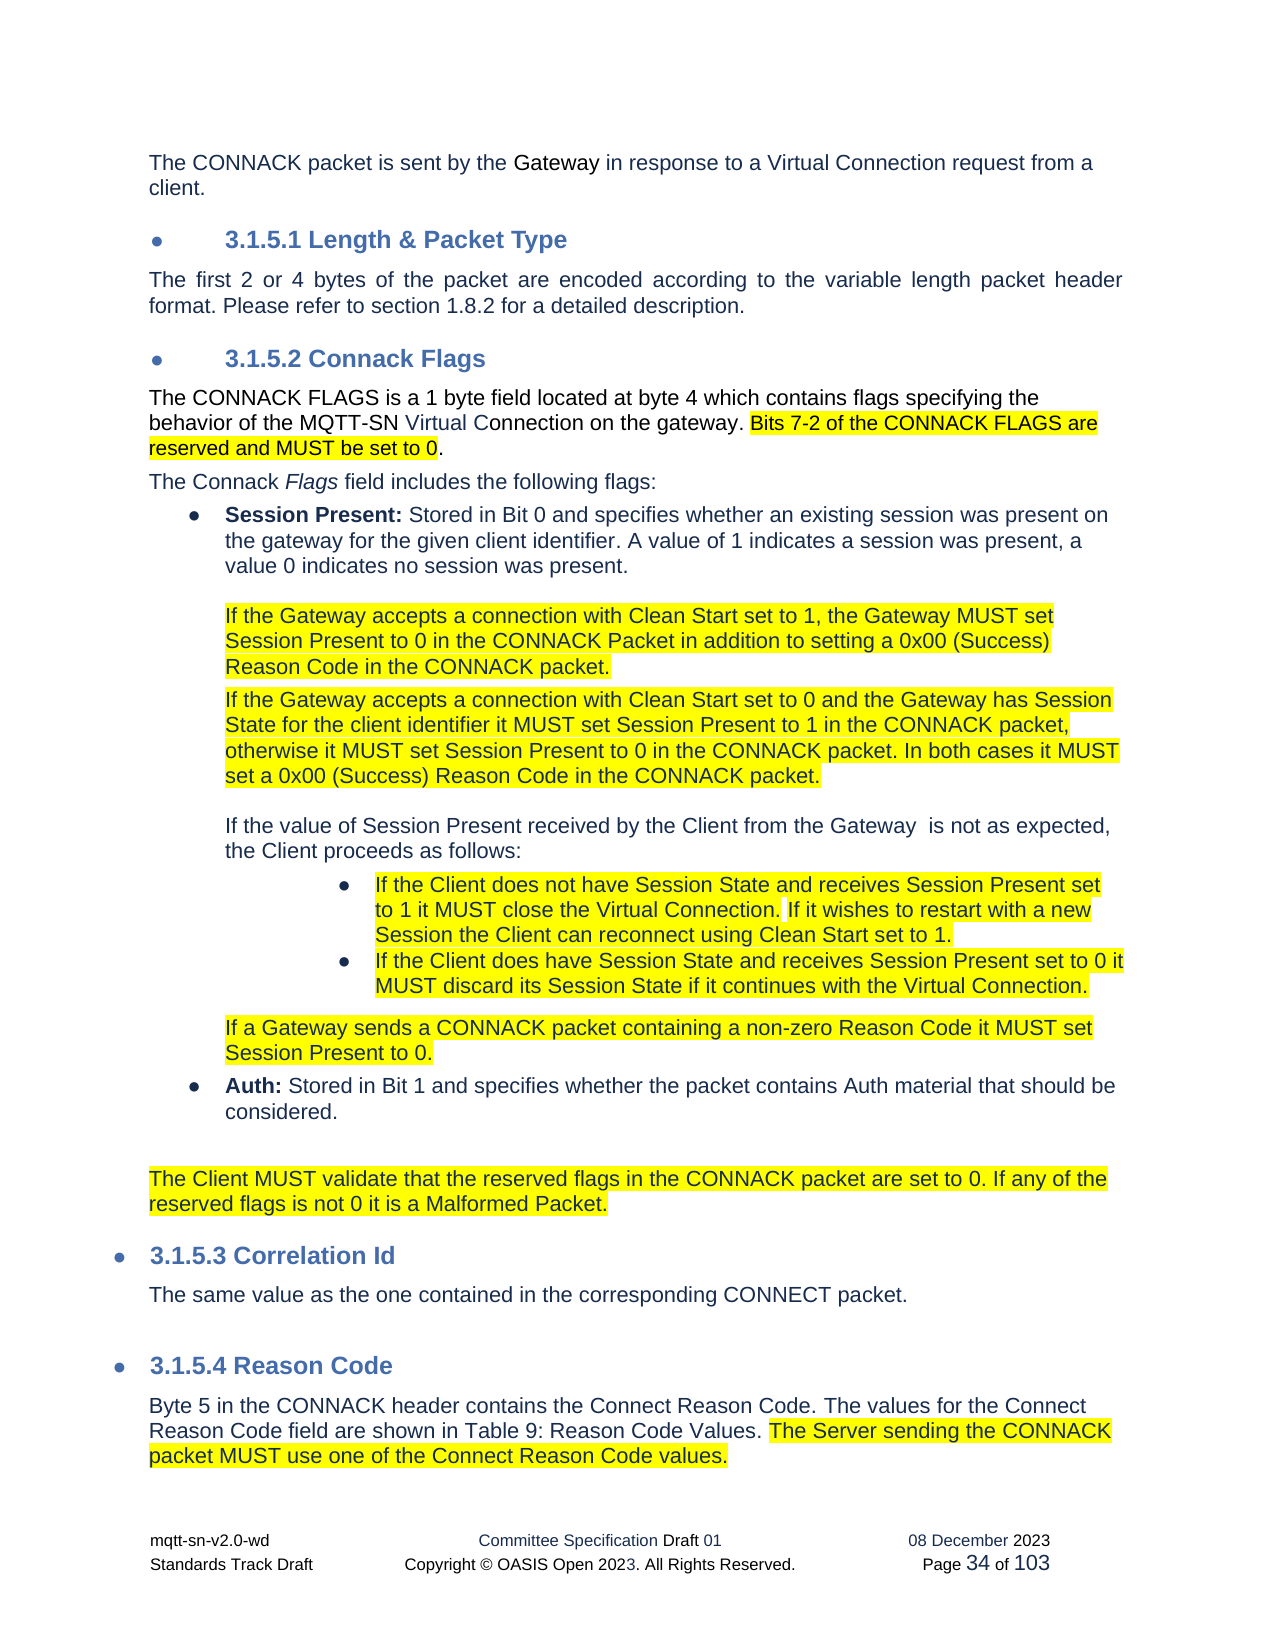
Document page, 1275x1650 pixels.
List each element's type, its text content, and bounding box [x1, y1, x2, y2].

text The same value as the one contained in the corresponding CONNECT packet. [148, 1282, 1124, 1307]
subtitle 3.1.5.2 Connack Flags [150, 343, 1124, 372]
subtitle 3.1.5.3 Correlation Id [112, 1241, 1124, 1270]
text The CONNACK FLAGS is a 1 byte field located at byte 4 which contains flags specifying the behavior of the MQTT-SN Virtual Connection on the gateway. Bits 7-2 of the CONNACK FLAGS are reserved and MUST be set to 0. [148, 385, 1124, 460]
text If a Gateway sends a CONNACK packet containing a non-zero Reason Code it MUST set Session Present to 0. [225, 1014, 1125, 1065]
text If the Gateway accepts a connection with Clean Start set to 0 and the Gateway has Session State for the client identifier it MUST set Session Present to 1 in the CONNACK packet, otherwise it MUST set Session Present to 0 in the CONNACK packet. In both cases it MUST set a 0x00 (Success) Reason Code in the CONNACK packet. If the value of Session Present received by the Client from the Gateway is not as expected, the Client proceeds as follows: [225, 687, 1124, 863]
list Auth: Stored in Bit 1 and specifies whether the packet contains Auth material that should be considered. [187, 1073, 1124, 1124]
list Session Present: Stored in Bit 0 and specifies whether an existing session was present on the gateway for the given client identifier. A value of 1 indicates a session was present, a value 0 indicates no session was present. If the Gateway accepts a connection with Clean Start set to 1, the Gateway MUST set Session Present to 0 in the CONNACK Packet in addition to setting a 0x00 (Success) Reason Code in the CONNACK packet. [187, 502, 1124, 679]
list If the Client does have Session State and receives Session Present set to 0 it MUST discard its Session State if it continues with the Virtual Connection. [337, 947, 1124, 998]
text The CONNACK packet is sent by the Gateway in response to a Virtual Connection request from a client. [148, 150, 1124, 200]
list If the Client does not have Session State and receives Session Present set to 1 it MUST close the Virtual Connection. If it wishes to restart with a new Session the Client can reconnect using Clean Start set to 1. [337, 872, 1124, 947]
subtitle 3.1.5.1 Length & Packet Type [150, 225, 1124, 254]
text The first 2 or 4 bytes of the packet are encoded according to the variable length packet header format. Please refer to section 1.8.2 for a detailed description. [148, 267, 1124, 318]
subtitle 3.1.5.4 Reason Code [112, 1351, 1124, 1380]
text The Connack Flags field includes the following flags: [148, 469, 1124, 494]
text The Client MUST validate that the reserved flags in the CONNACK packet are set to 0. If any of the reserved flags is not 0 it is a Malformed Packet. [148, 1166, 1124, 1216]
text Byte 5 in the CONNACK header contains the Connect Reason Code. The values for the Connect Reason Code field are shown in Table 9: Reason Code Values. The Server sending the CONNACK packet MUST use one of the Connect Reason Code values. [148, 1393, 1124, 1468]
